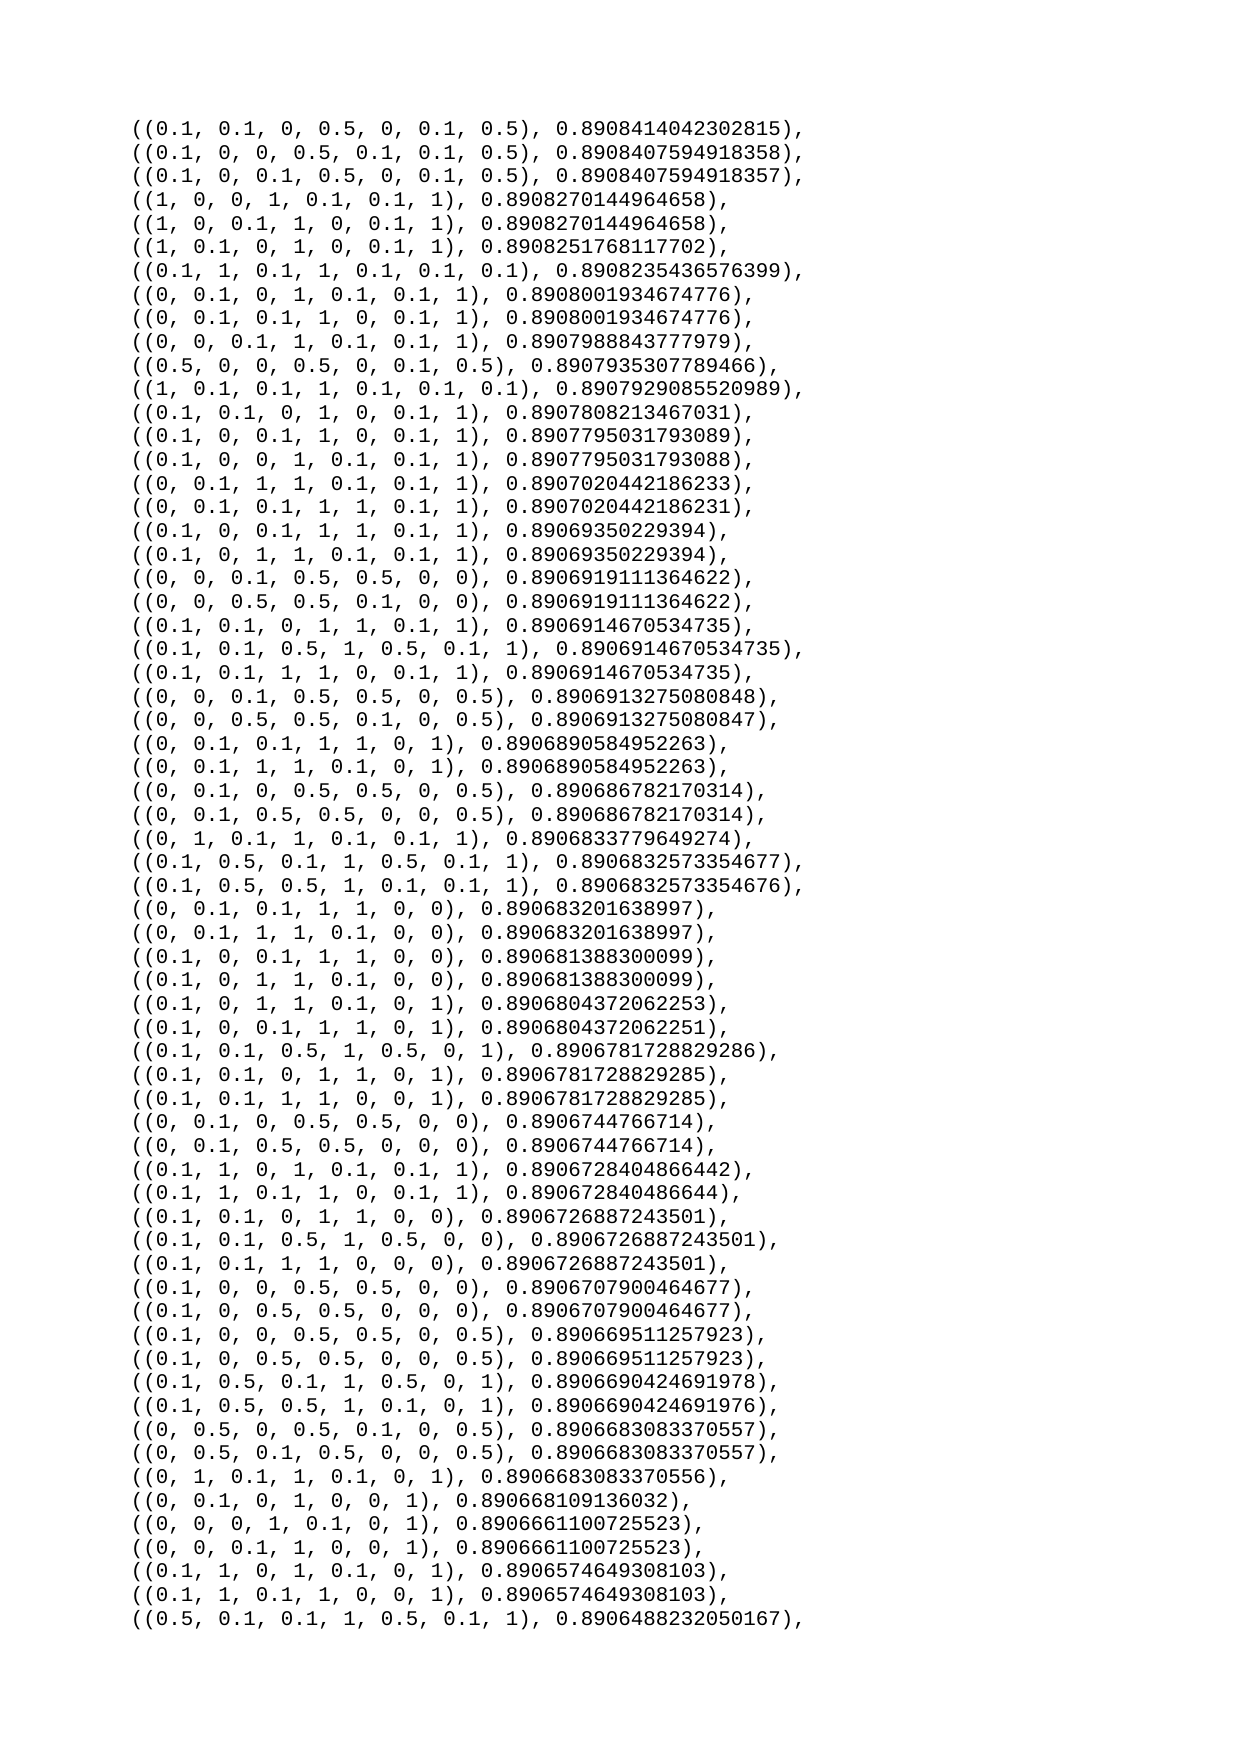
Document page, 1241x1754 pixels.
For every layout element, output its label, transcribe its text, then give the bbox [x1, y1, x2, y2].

text ((0.1, 0, 0.1, 0.5, 0, 0.1, 0.5), 0.8908407594918357), [118, 165, 1122, 189]
text ((0, 0, 0.1, 0.5, 0.5, 0, 0), 0.8906919111364622), [118, 567, 1122, 591]
text ((0, 1, 0.1, 1, 0.1, 0, 1), 0.8906683083370556), [118, 1466, 1122, 1489]
text ((0.1, 0, 0, 0.5, 0.1, 0.1, 0.5), 0.8908407594918358), [118, 142, 1122, 165]
text ((0, 0.1, 0, 1, 0.1, 0.1, 1), 0.8908001934674776), [118, 284, 1122, 307]
text ((1, 0.1, 0.1, 1, 0.1, 0.1, 0.1), 0.8907929085520989), [118, 378, 1122, 402]
text ((0, 0.1, 0.1, 1, 0, 0.1, 1), 0.8908001934674776), [118, 307, 1122, 331]
text ((0.1, 0.1, 0.5, 1, 0.5, 0.1, 1), 0.8906914670534735), [118, 638, 1122, 662]
text ((1, 0, 0.1, 1, 0, 0.1, 1), 0.8908270144964658), [118, 213, 1122, 236]
text ((0.1, 0, 0.1, 1, 0, 0.1, 1), 0.8907795031793089), [118, 426, 1122, 449]
text ((0.1, 0, 0.5, 0.5, 0, 0, 0), 0.8906707900464677), [118, 1300, 1122, 1324]
text ((0, 0, 0.5, 0.5, 0.1, 0, 0), 0.8906919111364622), [118, 591, 1122, 615]
text ((0, 0.1, 0.1, 1, 1, 0, 1), 0.8906890584952263), [118, 733, 1122, 757]
text ((0.1, 0.5, 0.5, 1, 0.1, 0.1, 1), 0.8906832573354676), [118, 875, 1122, 898]
text ((0.1, 0.1, 1, 1, 0, 0, 1), 0.8906781728829285), [118, 1088, 1122, 1111]
text ((0.1, 1, 0.1, 1, 0, 0.1, 1), 0.890672840486644), [118, 1182, 1122, 1206]
text ((0.1, 0.1, 1, 1, 0, 0, 0), 0.8906726887243501), [118, 1253, 1122, 1277]
text ((0.1, 1, 0, 1, 0.1, 0, 1), 0.8906574649308103), [118, 1561, 1122, 1584]
text ((0.1, 0, 0.1, 1, 1, 0, 1), 0.8906804372062251), [118, 1017, 1122, 1040]
text ((0.1, 0, 1, 1, 0.1, 0.1, 1), 0.89069350229394), [118, 544, 1122, 567]
text ((1, 0.1, 0, 1, 0, 0.1, 1), 0.8908251768117702), [118, 236, 1122, 260]
text ((0, 0, 0, 1, 0.1, 0, 1), 0.8906661100725523), [118, 1513, 1122, 1537]
text ((0.1, 0, 0.1, 1, 1, 0, 0), 0.890681388300099), [118, 946, 1122, 969]
text ((0.1, 0.1, 1, 1, 0, 0.1, 1), 0.8906914670534735), [118, 662, 1122, 686]
text ((0, 0.1, 0.5, 0.5, 0, 0, 0), 0.8906744766714), [118, 1135, 1122, 1158]
text ((0, 0.1, 0, 0.5, 0.5, 0, 0), 0.8906744766714), [118, 1111, 1122, 1135]
text ((0.1, 1, 0, 1, 0.1, 0.1, 1), 0.8906728404866442), [118, 1158, 1122, 1182]
text ((1, 0, 0, 1, 0.1, 0.1, 1), 0.8908270144964658), [118, 189, 1122, 213]
text ((0.1, 0.1, 0, 1, 1, 0.1, 1), 0.8906914670534735), [118, 615, 1122, 638]
text ((0, 1, 0.1, 1, 0.1, 0.1, 1), 0.8906833779649274), [118, 827, 1122, 851]
text ((0.1, 0.1, 0, 1, 1, 0, 1), 0.8906781728829285), [118, 1064, 1122, 1088]
text ((0.1, 0.5, 0.5, 1, 0.1, 0, 1), 0.8906690424691976), [118, 1395, 1122, 1419]
text ((0, 0.1, 0.1, 1, 1, 0.1, 1), 0.8907020442186231), [118, 496, 1122, 520]
text ((0, 0.5, 0.1, 0.5, 0, 0, 0.5), 0.8906683083370557), [118, 1442, 1122, 1466]
text ((0.1, 0, 0, 1, 0.1, 0.1, 1), 0.8907795031793088), [118, 449, 1122, 473]
text ((0.1, 0.1, 0, 0.5, 0, 0.1, 0.5), 0.8908414042302815), [118, 118, 1122, 142]
text ((0, 0.1, 1, 1, 0.1, 0.1, 1), 0.8907020442186233), [118, 473, 1122, 496]
text ((0, 0.1, 1, 1, 0.1, 0, 0), 0.890683201638997), [118, 922, 1122, 946]
text ((0, 0, 0.1, 0.5, 0.5, 0, 0.5), 0.8906913275080848), [118, 686, 1122, 709]
text ((0, 0.1, 0, 1, 0, 0, 1), 0.890668109136032), [118, 1489, 1122, 1513]
text ((0.1, 0, 0.5, 0.5, 0, 0, 0.5), 0.890669511257923), [118, 1348, 1122, 1371]
text ((0.5, 0.1, 0.1, 1, 0.5, 0.1, 1), 0.8906488232050167), [118, 1608, 1122, 1631]
text ((0.1, 0, 0, 0.5, 0.5, 0, 0.5), 0.890669511257923), [118, 1324, 1122, 1348]
text ((0.1, 0.5, 0.1, 1, 0.5, 0.1, 1), 0.8906832573354677), [118, 851, 1122, 875]
text ((0.1, 0.5, 0.1, 1, 0.5, 0, 1), 0.8906690424691978), [118, 1371, 1122, 1395]
text ((0.5, 0, 0, 0.5, 0, 0.1, 0.5), 0.8907935307789466), [118, 354, 1122, 378]
text ((0, 0.5, 0, 0.5, 0.1, 0, 0.5), 0.8906683083370557), [118, 1419, 1122, 1442]
text ((0, 0.1, 0.5, 0.5, 0, 0, 0.5), 0.890686782170314), [118, 804, 1122, 827]
text ((0.1, 0, 1, 1, 0.1, 0, 1), 0.8906804372062253), [118, 993, 1122, 1017]
text ((0, 0, 0.5, 0.5, 0.1, 0, 0.5), 0.8906913275080847), [118, 709, 1122, 733]
text ((0.1, 0.1, 0.5, 1, 0.5, 0, 1), 0.8906781728829286), [118, 1040, 1122, 1064]
text ((0.1, 0.1, 0.5, 1, 0.5, 0, 0), 0.8906726887243501), [118, 1229, 1122, 1253]
text ((0.1, 0.1, 0, 1, 0, 0.1, 1), 0.8907808213467031), [118, 402, 1122, 426]
text ((0, 0.1, 0, 0.5, 0.5, 0, 0.5), 0.890686782170314), [118, 780, 1122, 804]
text ((0, 0.1, 1, 1, 0.1, 0, 1), 0.8906890584952263), [118, 757, 1122, 780]
text ((0.1, 0, 0.1, 1, 1, 0.1, 1), 0.89069350229394), [118, 520, 1122, 544]
text ((0.1, 1, 0.1, 1, 0.1, 0.1, 0.1), 0.8908235436576399), [118, 260, 1122, 284]
text ((0.1, 0.1, 0, 1, 1, 0, 0), 0.8906726887243501), [118, 1206, 1122, 1229]
text ((0, 0, 0.1, 1, 0, 0, 1), 0.8906661100725523), [118, 1537, 1122, 1561]
text ((0.1, 0, 0, 0.5, 0.5, 0, 0), 0.8906707900464677), [118, 1277, 1122, 1300]
text ((0, 0.1, 0.1, 1, 1, 0, 0), 0.890683201638997), [118, 898, 1122, 922]
text ((0.1, 1, 0.1, 1, 0, 0, 1), 0.8906574649308103), [118, 1584, 1122, 1608]
text ((0.1, 0, 1, 1, 0.1, 0, 0), 0.890681388300099), [118, 969, 1122, 993]
text ((0, 0, 0.1, 1, 0.1, 0.1, 1), 0.8907988843777979), [118, 331, 1122, 354]
